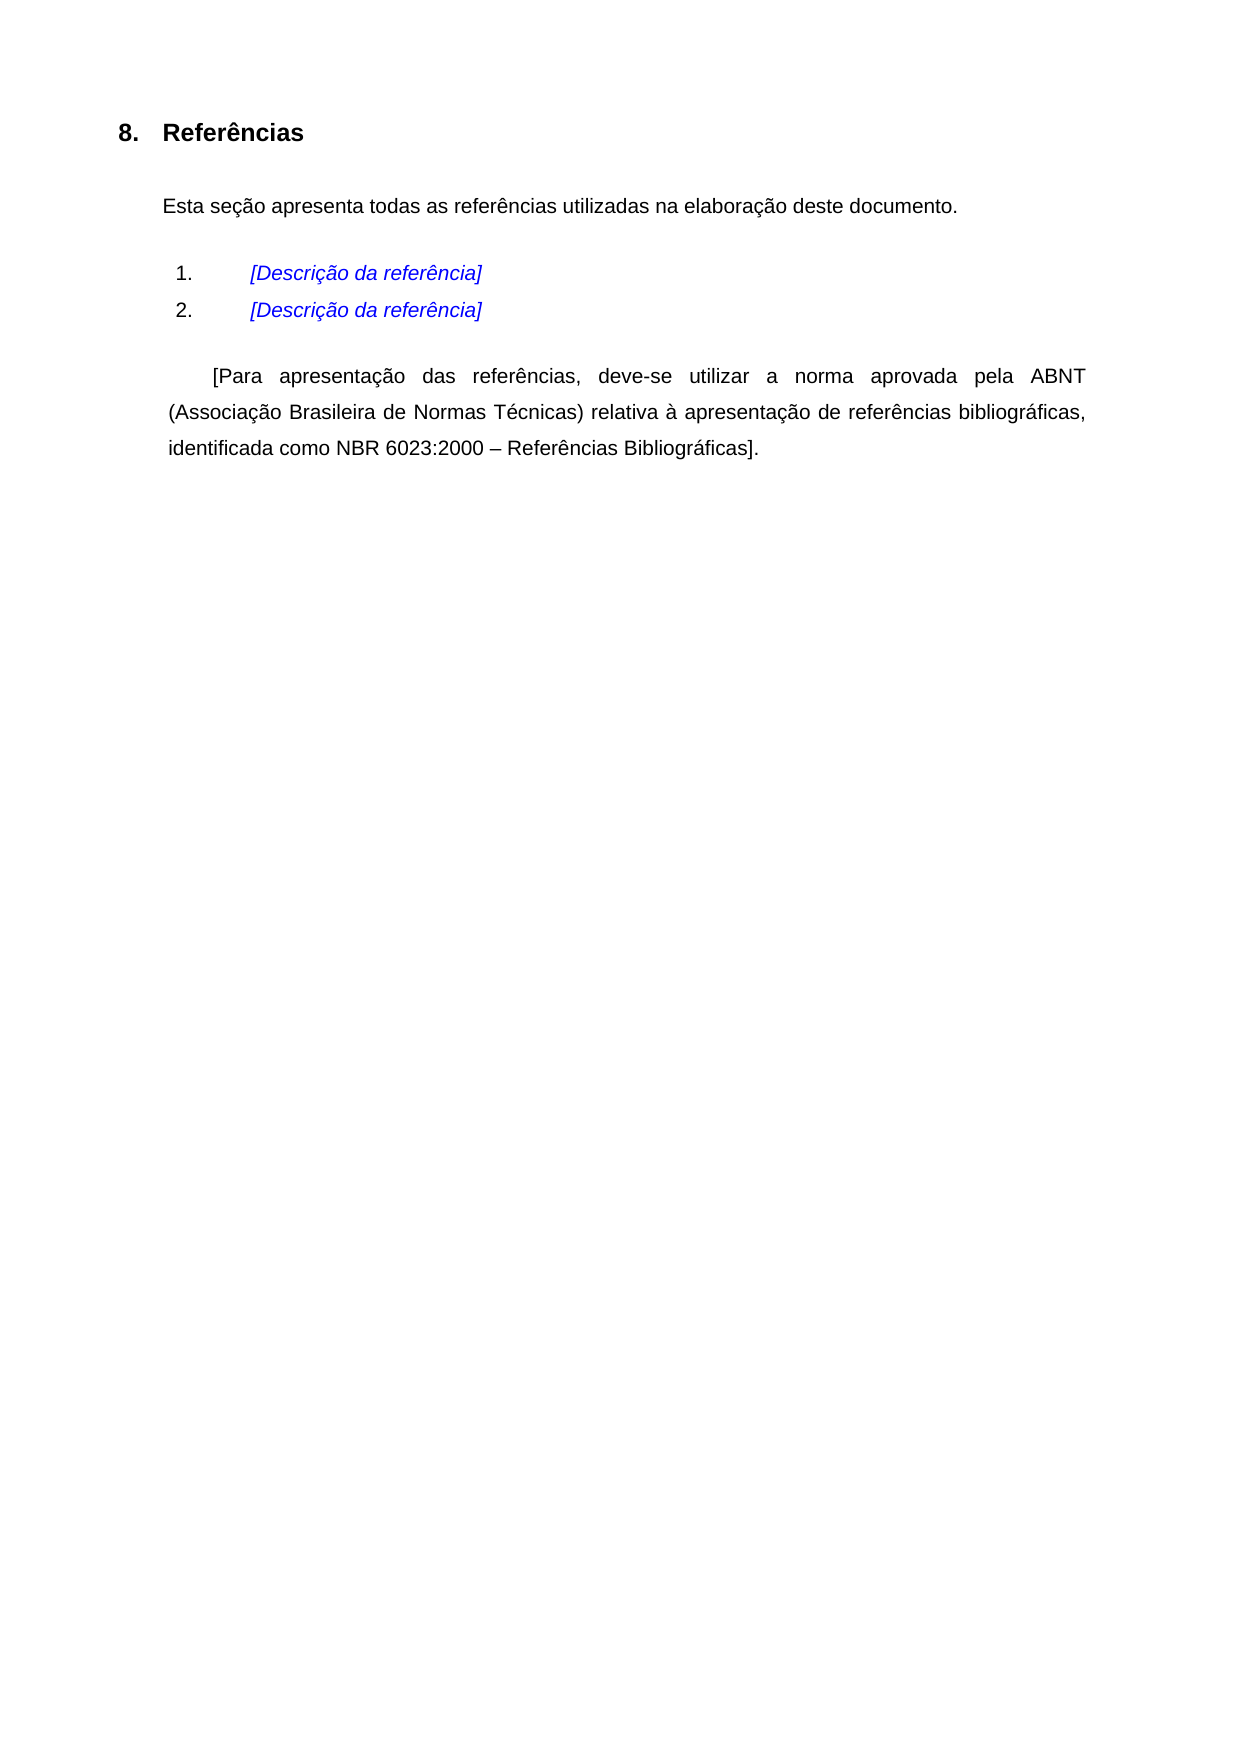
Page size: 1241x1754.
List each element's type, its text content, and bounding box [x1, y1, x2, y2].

table_header [Descrição da referência] [243, 255, 1074, 291]
table_cell [Descrição da referência] [243, 291, 1074, 328]
text [Para apresentação das referências, deve-se utilizar a norma aprovada pela ABNT (Associação Brasileira de Normas Técnicas) relativa à apresentação de referências bibliográficas, identificada como NBR 6023:2000 – Referências Bibliográficas]. [168, 364, 1087, 460]
table_cell 2. [168, 291, 243, 328]
table_header 1. [168, 255, 243, 291]
subtitle Referências [118, 118, 1087, 147]
text Esta seção apresenta todas as referências utilizadas na elaboração deste documento. [118, 194, 1087, 218]
